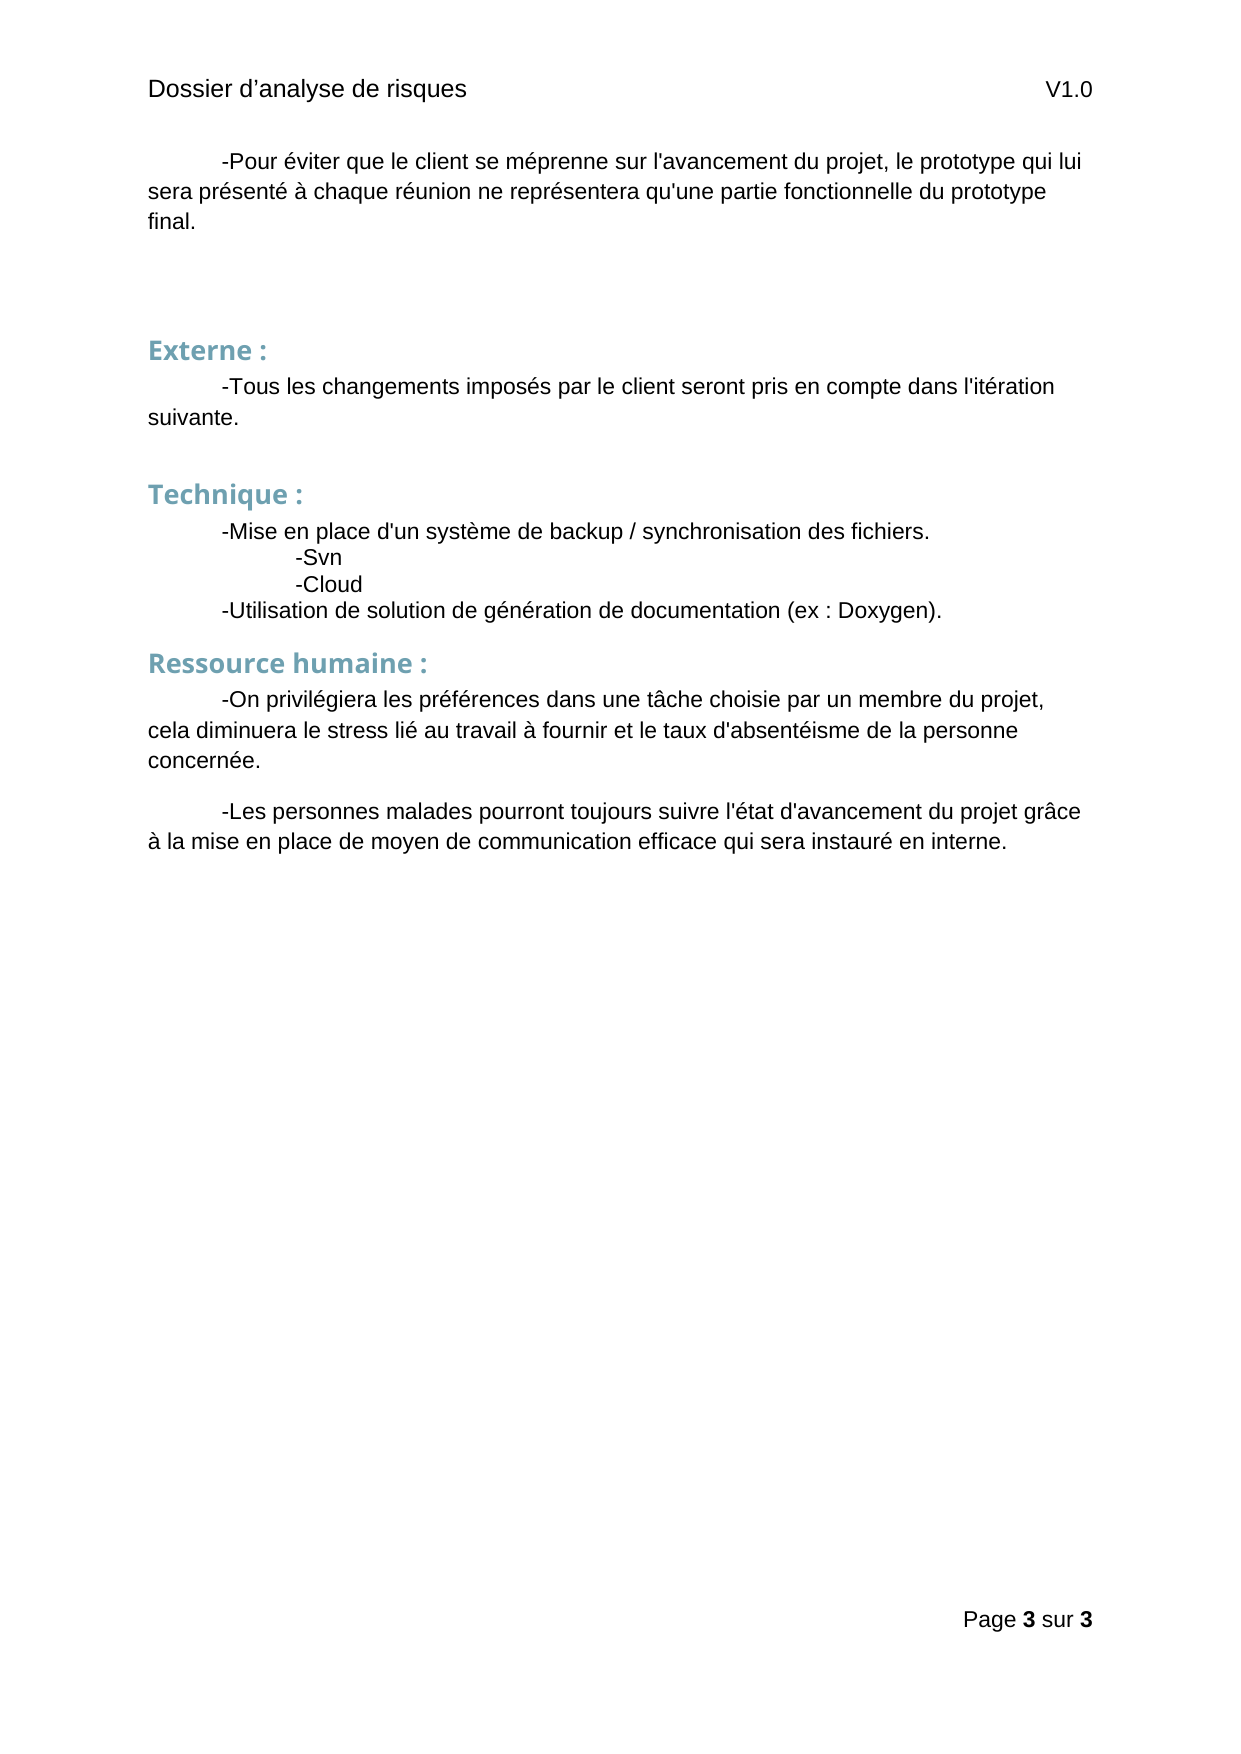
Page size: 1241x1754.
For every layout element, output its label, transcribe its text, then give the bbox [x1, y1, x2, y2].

text -Mise en place d'un système de backup / synchronisation des fichiers. [148, 518, 1093, 544]
text -Pour éviter que le client se méprenne sur l'avancement du projet, le prototype qui lui sera présenté à chaque réunion ne représentera qu'une partie fonctionnelle du prototype final. [148, 148, 1093, 234]
text -On privilégiera les préférences dans une tâche choisie par un membre du projet, cela diminuera le stress lié au travail à fournir et le taux d'absentéisme de la personne concernée. [148, 686, 1093, 773]
subtitle Externe : [148, 331, 1093, 368]
text -Les personnes malades pourront toujours suivre l'état d'avancement du projet grâce à la mise en place de moyen de communication efficace qui sera instauré en interne. [148, 798, 1093, 854]
subtitle Technique : [148, 475, 1093, 512]
text -Cloud [221, 571, 1093, 597]
text -Svn [221, 544, 1093, 571]
subtitle Ressource humaine : [148, 644, 1093, 681]
text -Tous les changements imposés par le client seront pris en compte dans l'itération suivante. [148, 373, 1093, 430]
text -Utilisation de solution de génération de documentation (ex : Doxygen). [148, 597, 1093, 623]
